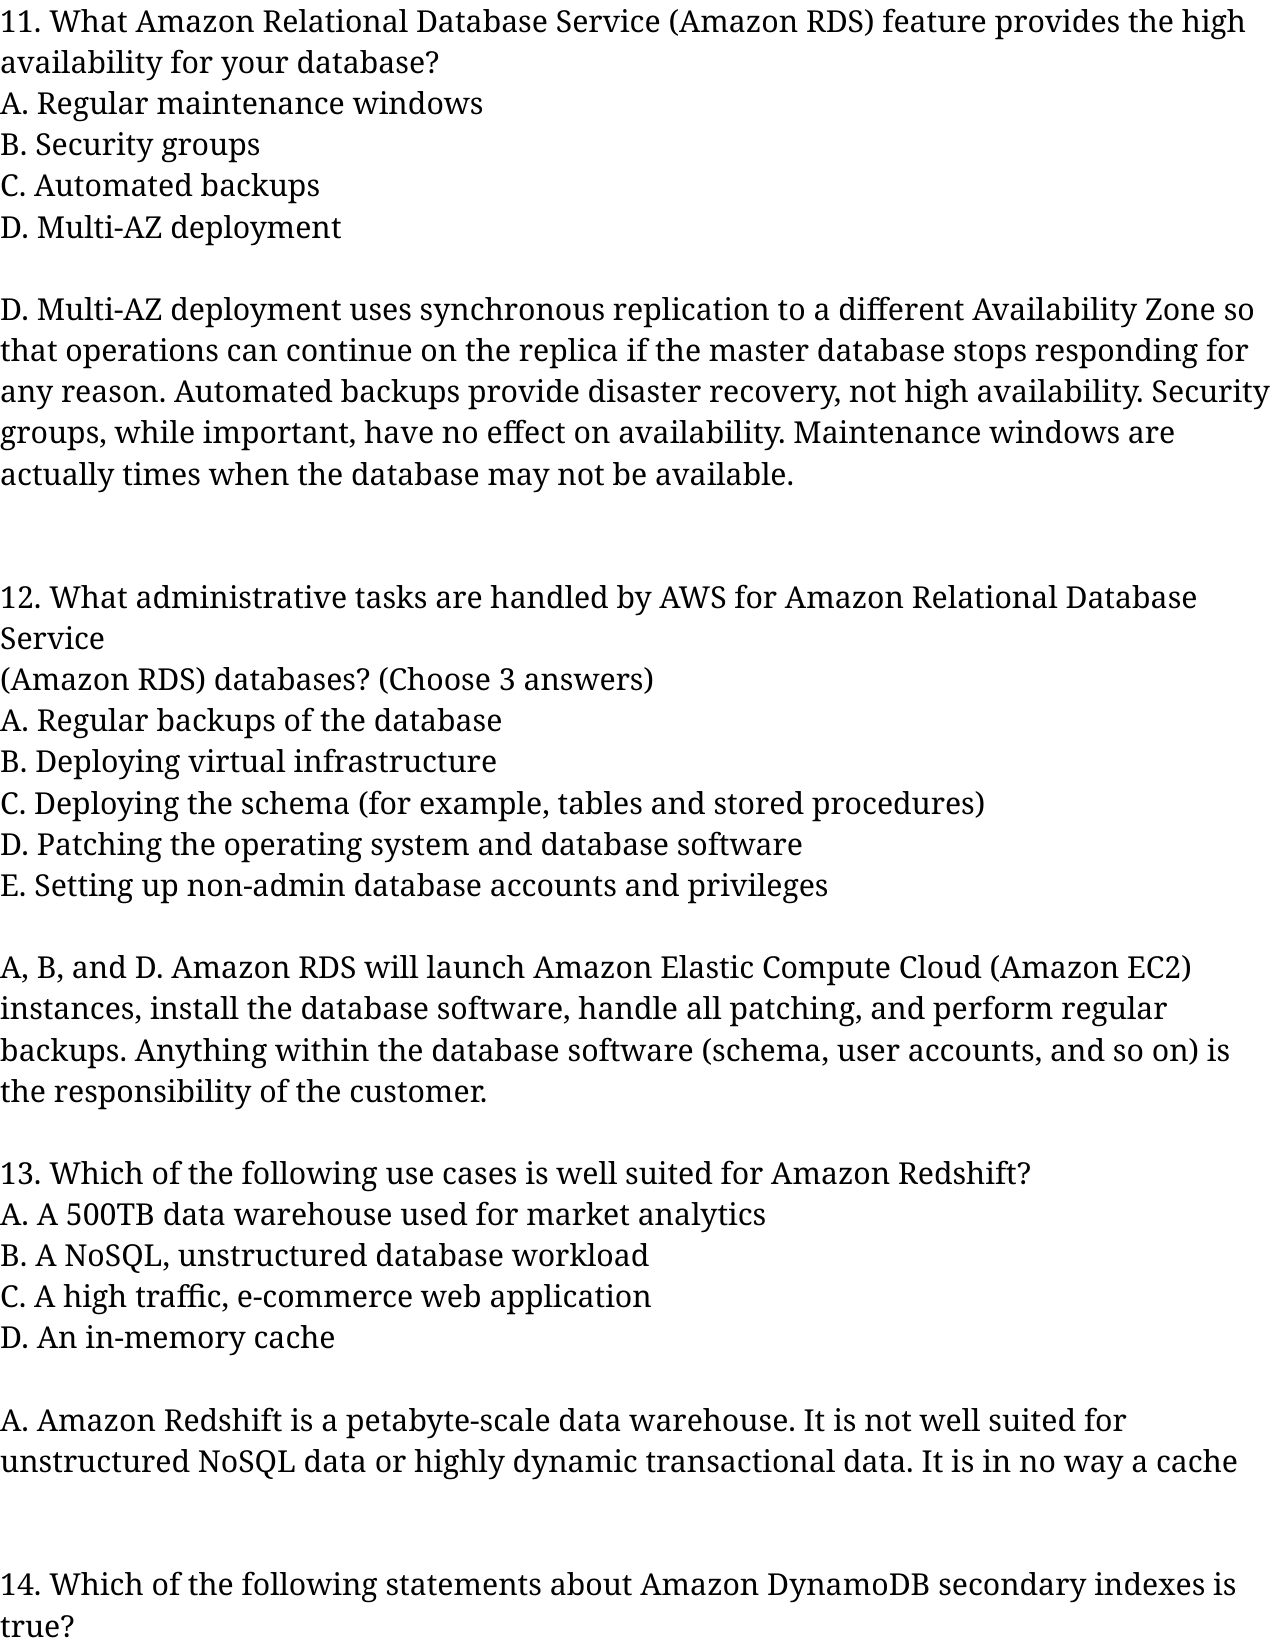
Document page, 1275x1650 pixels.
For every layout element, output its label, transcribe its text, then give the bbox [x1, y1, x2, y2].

text A. Regular maintenance windows [0, 82, 1275, 123]
text availability for your database? [0, 41, 1275, 82]
text D. An in-memory cache [0, 1317, 1275, 1358]
text any reason. Automated backups provide disaster recovery, not high availability. Security [0, 370, 1275, 411]
text 13. Which of the following use cases is well suited for Amazon Redshift? [0, 1152, 1275, 1193]
text A, B, and D. Amazon RDS will launch Amazon Elastic Compute Cloud (Amazon EC2) [0, 946, 1275, 987]
text 14. Which of the following statements about Amazon DynamoDB secondary indexes is true? [0, 1563, 1275, 1646]
text that operations can continue on the replica if the master database stops responding for [0, 329, 1275, 370]
text E. Setting up non-admin database accounts and privileges [0, 864, 1275, 905]
text 12. What administrative tasks are handled by AWS for Amazon Relational Database Service [0, 576, 1275, 658]
text C. A high traffic, e-commerce web application [0, 1276, 1275, 1317]
text A. Amazon Redshift is a petabyte-scale data warehouse. It is not well suited for [0, 1399, 1275, 1440]
text unstructured NoSQL data or highly dynamic transactional data. It is in no way a cache [0, 1440, 1275, 1481]
text backups. Anything within the database software (schema, user accounts, and so on) is [0, 1029, 1275, 1070]
text D. Multi-AZ deployment [0, 206, 1275, 247]
text D. Patching the operating system and database software [0, 823, 1275, 864]
text (Amazon RDS) databases? (Choose 3 answers) [0, 658, 1275, 699]
text C. Automated backups [0, 164, 1275, 206]
text instances, install the database software, handle all patching, and perform regular [0, 987, 1275, 1029]
text B. Deploying virtual infrastructure [0, 741, 1275, 782]
text 11. What Amazon Relational Database Service (Amazon RDS) feature provides the high [0, 0, 1275, 41]
text A. Regular backups of the database [0, 699, 1275, 741]
text D. Multi-AZ deployment uses synchronous replication to a different Availability Zone so [0, 288, 1275, 329]
text C. Deploying the schema (for example, tables and stored procedures) [0, 782, 1275, 823]
text A. A 500TB data warehouse used for market analytics [0, 1193, 1275, 1234]
text groups, while important, have no effect on availability. Maintenance windows are [0, 411, 1275, 453]
text B. A NoSQL, unstructured database workload [0, 1234, 1275, 1276]
text actually times when the database may not be available. [0, 453, 1275, 494]
text B. Security groups [0, 123, 1275, 164]
text the responsibility of the customer. [0, 1070, 1275, 1111]
